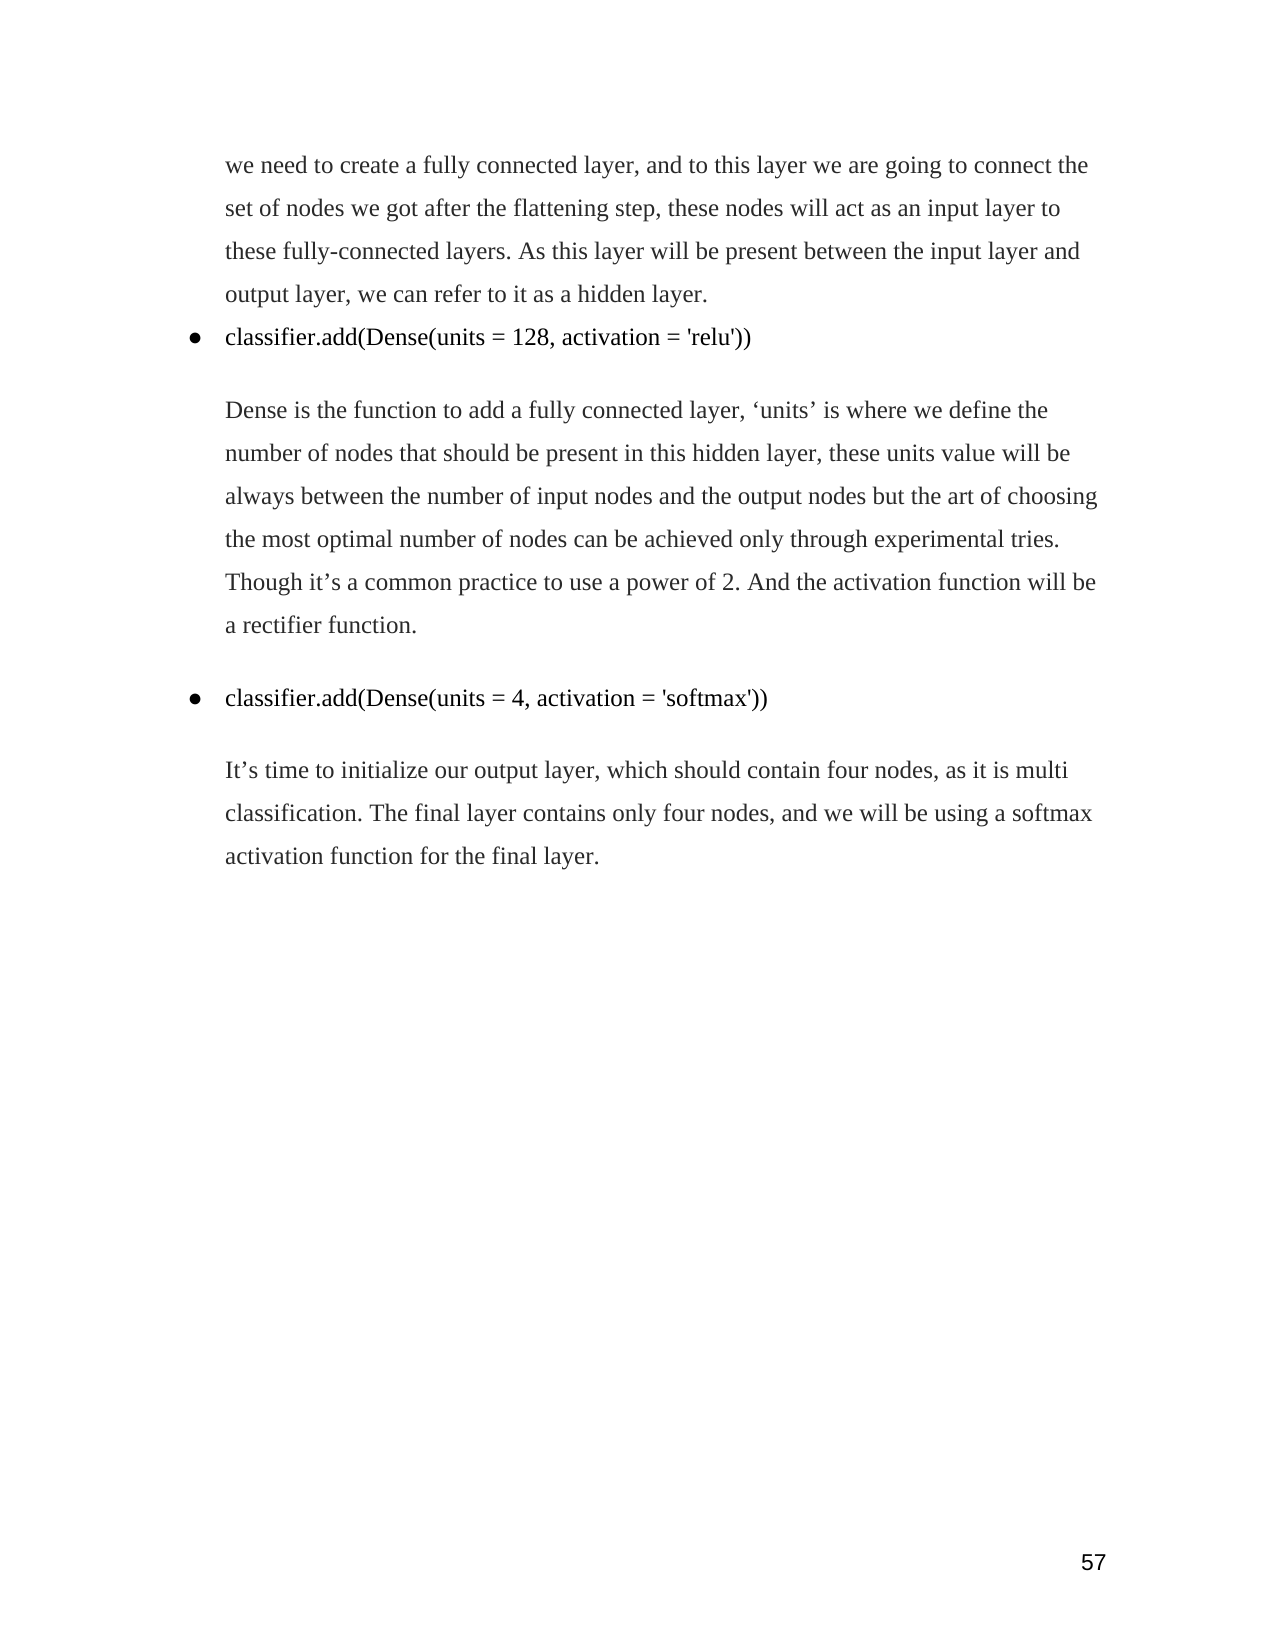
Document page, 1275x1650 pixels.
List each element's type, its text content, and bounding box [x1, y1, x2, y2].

text It’s time to initialize our output layer, which should contain four nodes, as it is multi classification. The final layer contains only four nodes, and we will be using a softmax activation function for the final layer. [225, 755, 1106, 870]
list classifier.add(Dense(units = 128, activation = 'relu')) [187, 322, 1106, 351]
text Dense is the function to add a fully connected layer, ‘units’ is where we define the number of nodes that should be present in this hidden layer, these units value will be always between the number of input nodes and the output nodes but the art of choosing the most optimal number of nodes can be achieved only through experimental tries. Though it’s a common practice to use a power of 2. And the activation function will be a rectifier function. [225, 395, 1106, 639]
list classifier.add(Dense(units = 4, activation = 'softmax')) [187, 683, 1106, 711]
list we need to create a fully connected layer, and to this layer we are going to connect the set of nodes we got after the flattening step, these nodes will act as an input layer to these fully-connected layers. As this layer will be present between the input layer and output layer, we can refer to it as a hidden layer. [187, 150, 1106, 308]
